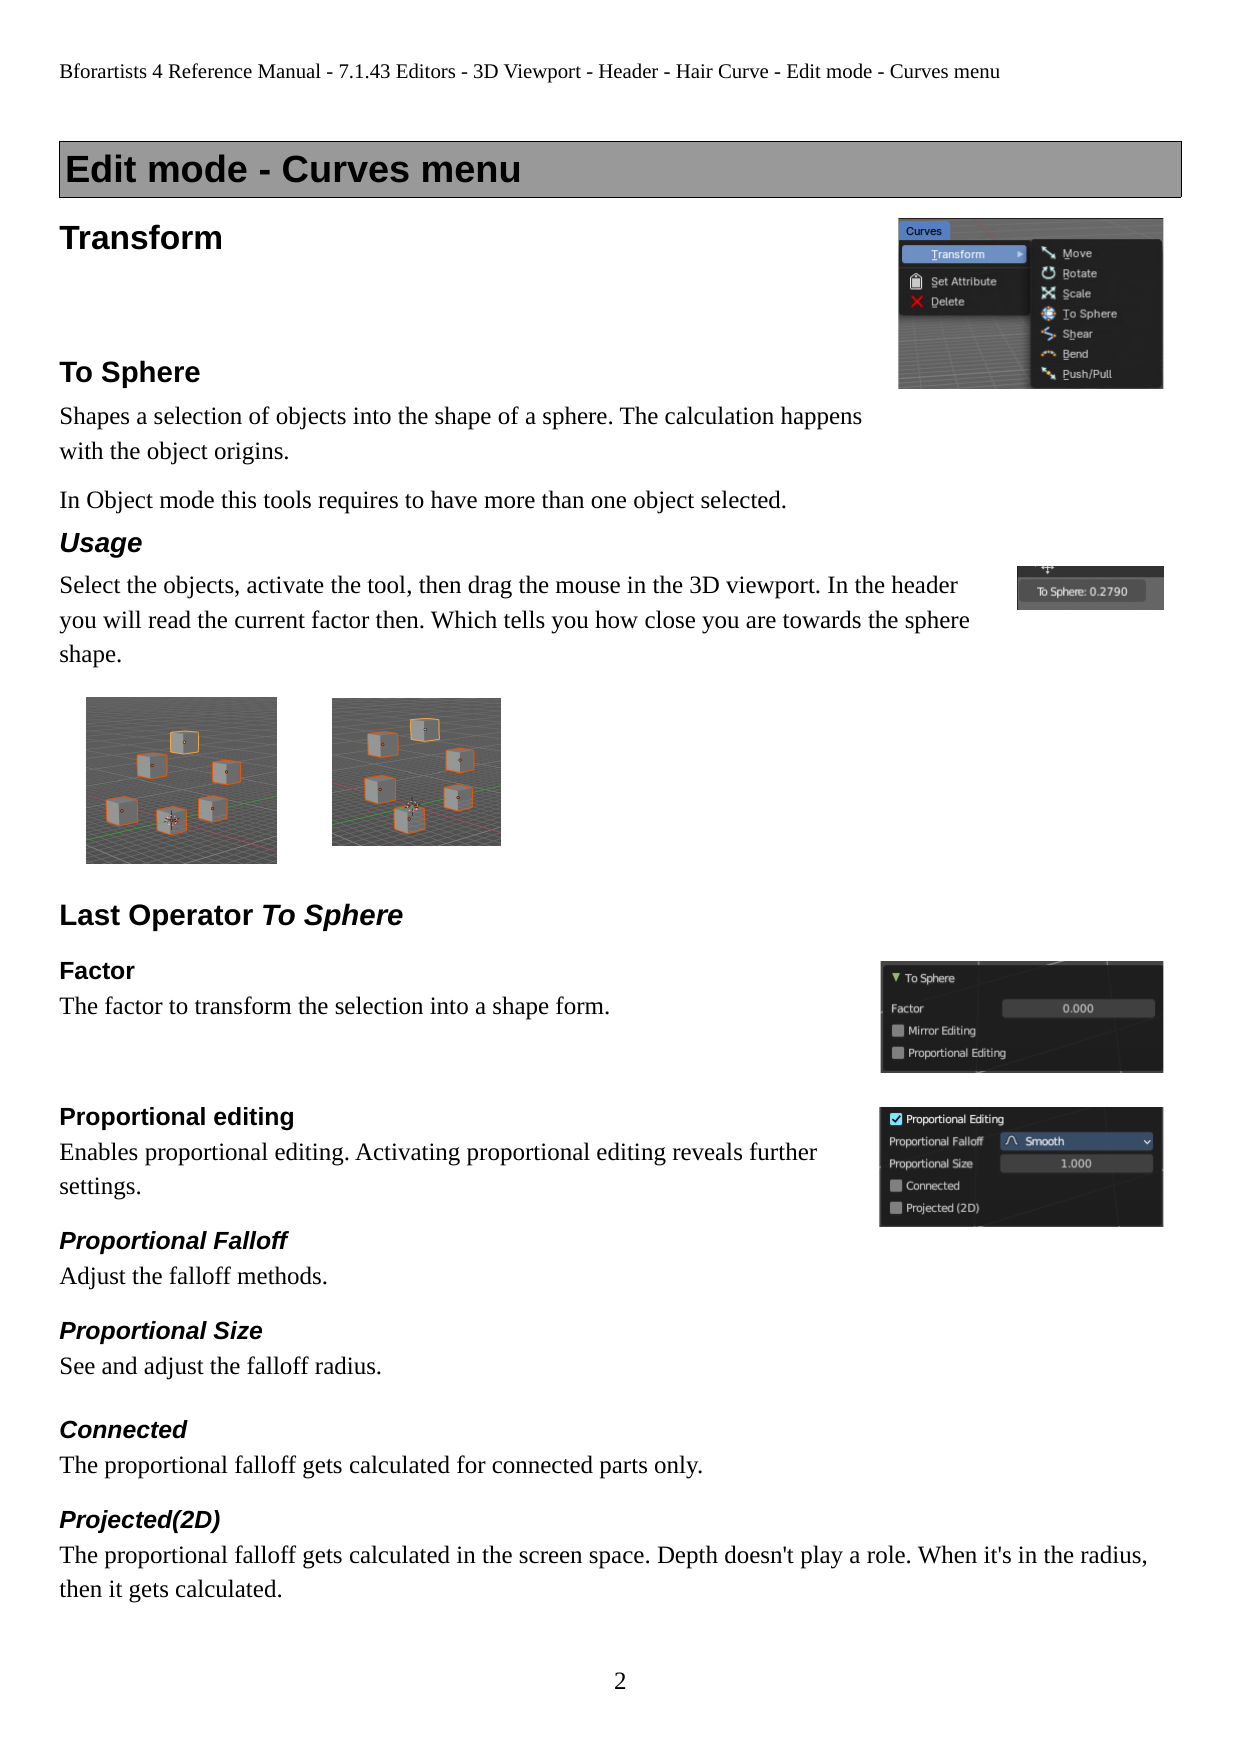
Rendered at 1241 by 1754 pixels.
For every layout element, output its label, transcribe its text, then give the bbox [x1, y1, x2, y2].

subtitle Factor [59, 956, 1181, 985]
subtitle Proportional editing [59, 1102, 1181, 1130]
subtitle [1164, 355, 1181, 389]
picture [879, 1107, 1164, 1227]
text Shapes a selection of objects into the shape of a sphere. The calculation happens with the object origins. [59, 401, 1181, 465]
picture [1017, 566, 1164, 610]
text The proportional falloff gets calculated for connected parts only. [59, 1450, 1181, 1478]
subtitle Usage [59, 526, 1181, 558]
text Select the objects, activate the tool, then drag the mouse in the 3D viewport. In the header you will read the current factor then. Which tells you how close you are towards the sphere shape. [59, 571, 1181, 668]
subtitle Projected(2D) [59, 1505, 1181, 1534]
text The proportional falloff gets calculated in the screen space. Depth doesn't play a role. When it's in the radius, then it gets calculated. [59, 1540, 1181, 1603]
subtitle Proportional Size [59, 1316, 1181, 1345]
table_header Edit mode - Curves menu [60, 142, 1181, 197]
text See and adjust the falloff radius. [59, 1351, 1181, 1380]
picture [86, 697, 277, 864]
subtitle Connected [59, 1415, 1181, 1443]
text Adjust the falloff methods. [59, 1261, 1181, 1290]
picture [880, 961, 1164, 1073]
text The factor to transform the selection into a shape form. [59, 991, 880, 1020]
subtitle Transform [59, 217, 1181, 256]
subtitle To Sphere [59, 355, 898, 389]
subtitle Proportional Falloff [59, 1226, 1181, 1255]
text In Object mode this tools requires to have more than one object selected. [59, 485, 1181, 514]
subtitle Last Operator To Sphere [59, 897, 1181, 931]
picture [898, 218, 1164, 389]
text Enables proportional editing. Activating proportional editing reveals further settings. [59, 1137, 879, 1200]
picture [332, 698, 501, 846]
